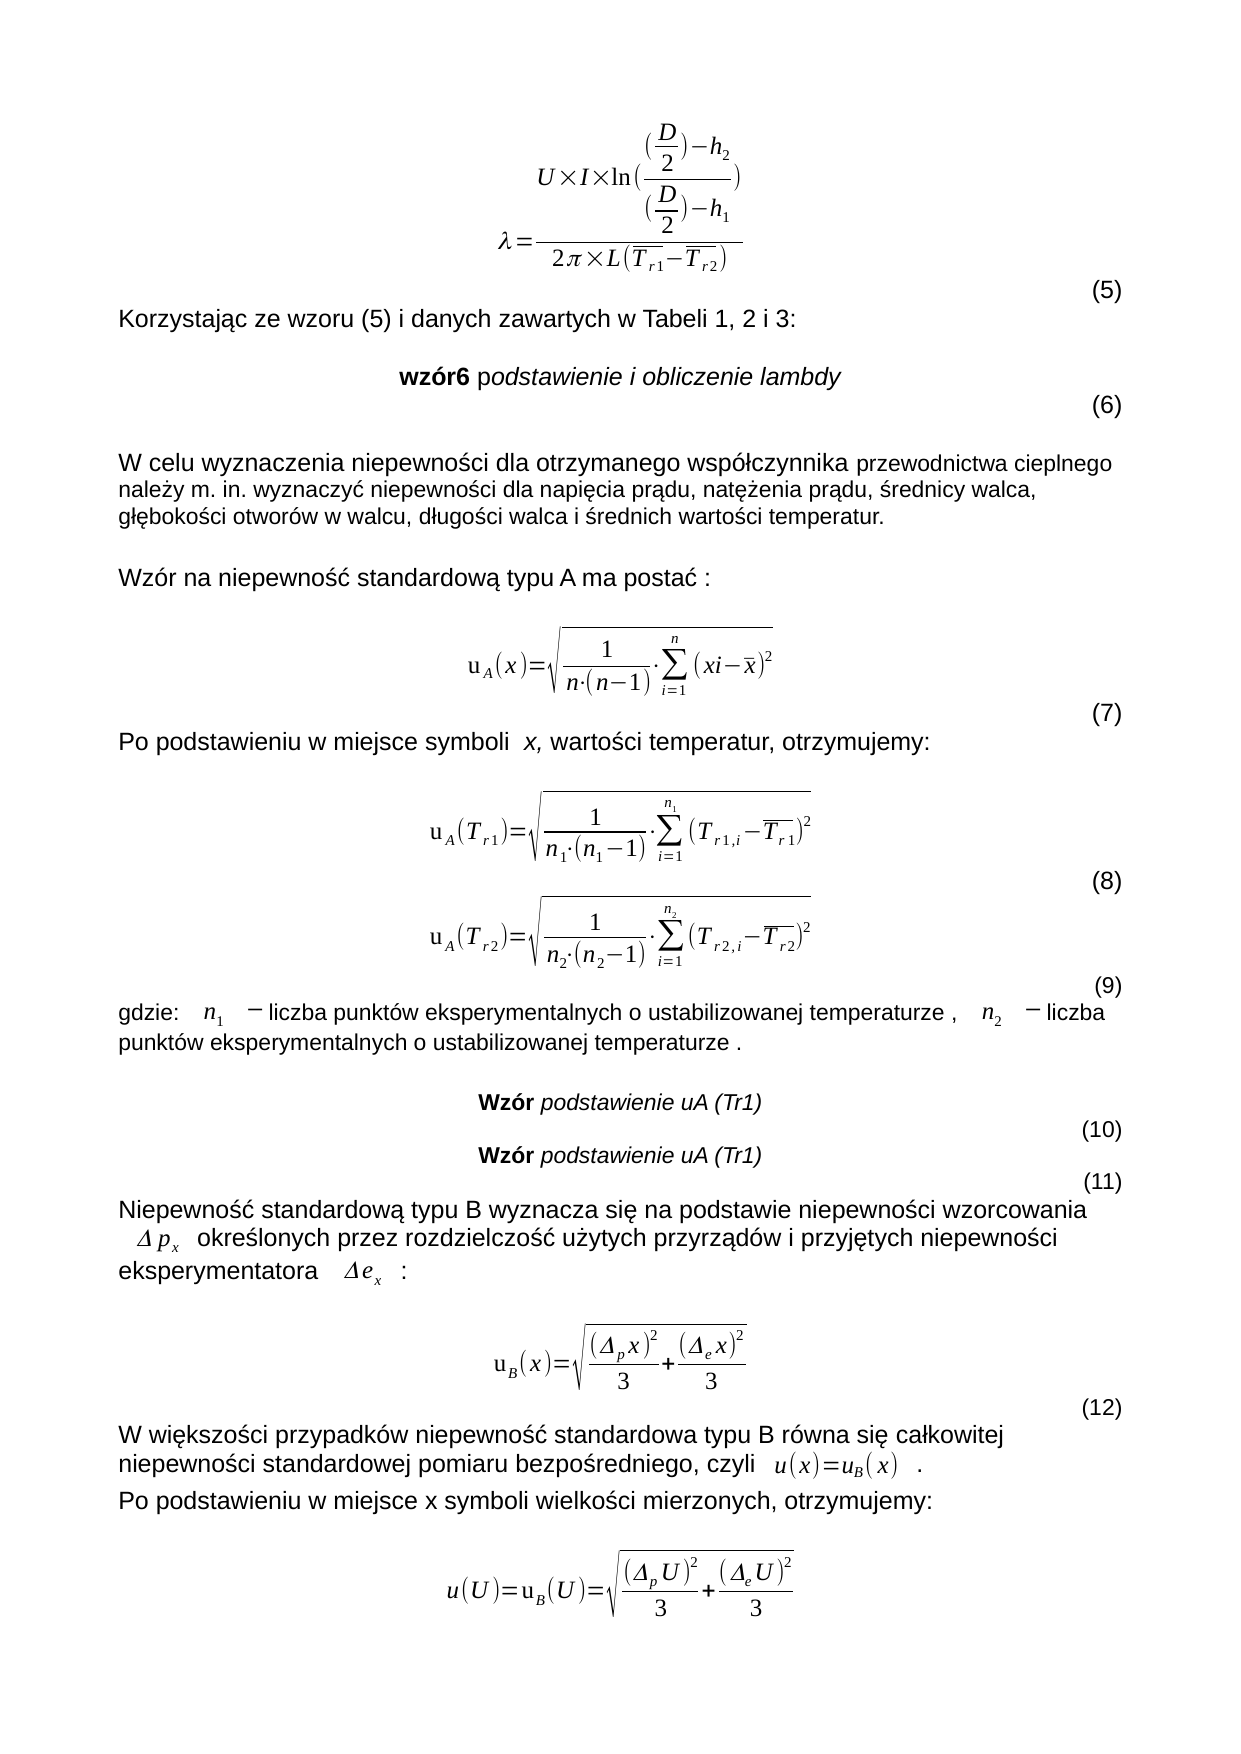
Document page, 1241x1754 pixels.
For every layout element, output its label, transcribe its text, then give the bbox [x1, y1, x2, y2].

text (6) [118, 390, 1122, 419]
text W celu wyznaczenia niepewności dla otrzymanego współczynnika przewodnictwa cieplnego należy m. in. wyznaczyć niepewności dla napięcia prądu, natężenia prądu, średnicy walca, głębokości otworów w walcu, długości walca i średnich wartości temperatur. [118, 448, 1122, 529]
text (8) [118, 866, 1122, 895]
text gdzie: ⎻ liczba punktów eksperymentalnych o ustabilizowanej temperaturze , ⎻ liczba punktów eksperymentalnych o ustabilizowanej temperaturze . [118, 998, 1122, 1056]
text (10) [118, 1116, 1122, 1142]
text Wzór podstawienie uA (Tr1) [118, 1142, 1122, 1168]
text Wzór podstawienie uA (Tr1) [118, 1089, 1122, 1116]
text Wzór na niepewność standardową typu A ma postać : [118, 563, 1122, 591]
text (5) [118, 275, 1122, 304]
text (9) [118, 972, 1122, 998]
text W większości przypadków niepewność standardowa typu B równa się całkowitej niepewności standardowej pomiaru bezpośredniego, czyli. [118, 1420, 1122, 1482]
text Po podstawieniu w miejsce symboli x, wartości temperatur, otrzymujemy: [118, 727, 1122, 756]
text Korzystając ze wzoru (5) i danych zawartych w Tabeli 1, 2 i 3: [118, 304, 1122, 333]
text (12) [118, 1394, 1122, 1420]
text (7) [118, 698, 1122, 727]
text Po podstawieniu w miejsce x symboli wielkości mierzonych, otrzymujemy: [118, 1482, 1122, 1515]
text wzór6 podstawienie i obliczenie lambdy [118, 361, 1122, 390]
text (11) [118, 1168, 1122, 1195]
text Niepewność standardową typu B wyznacza się na podstawie niepewności wzorcowania określonych przez rozdzielczość użytych przyrządów i przyjętych niepewności eksperymentatora : [118, 1195, 1122, 1288]
